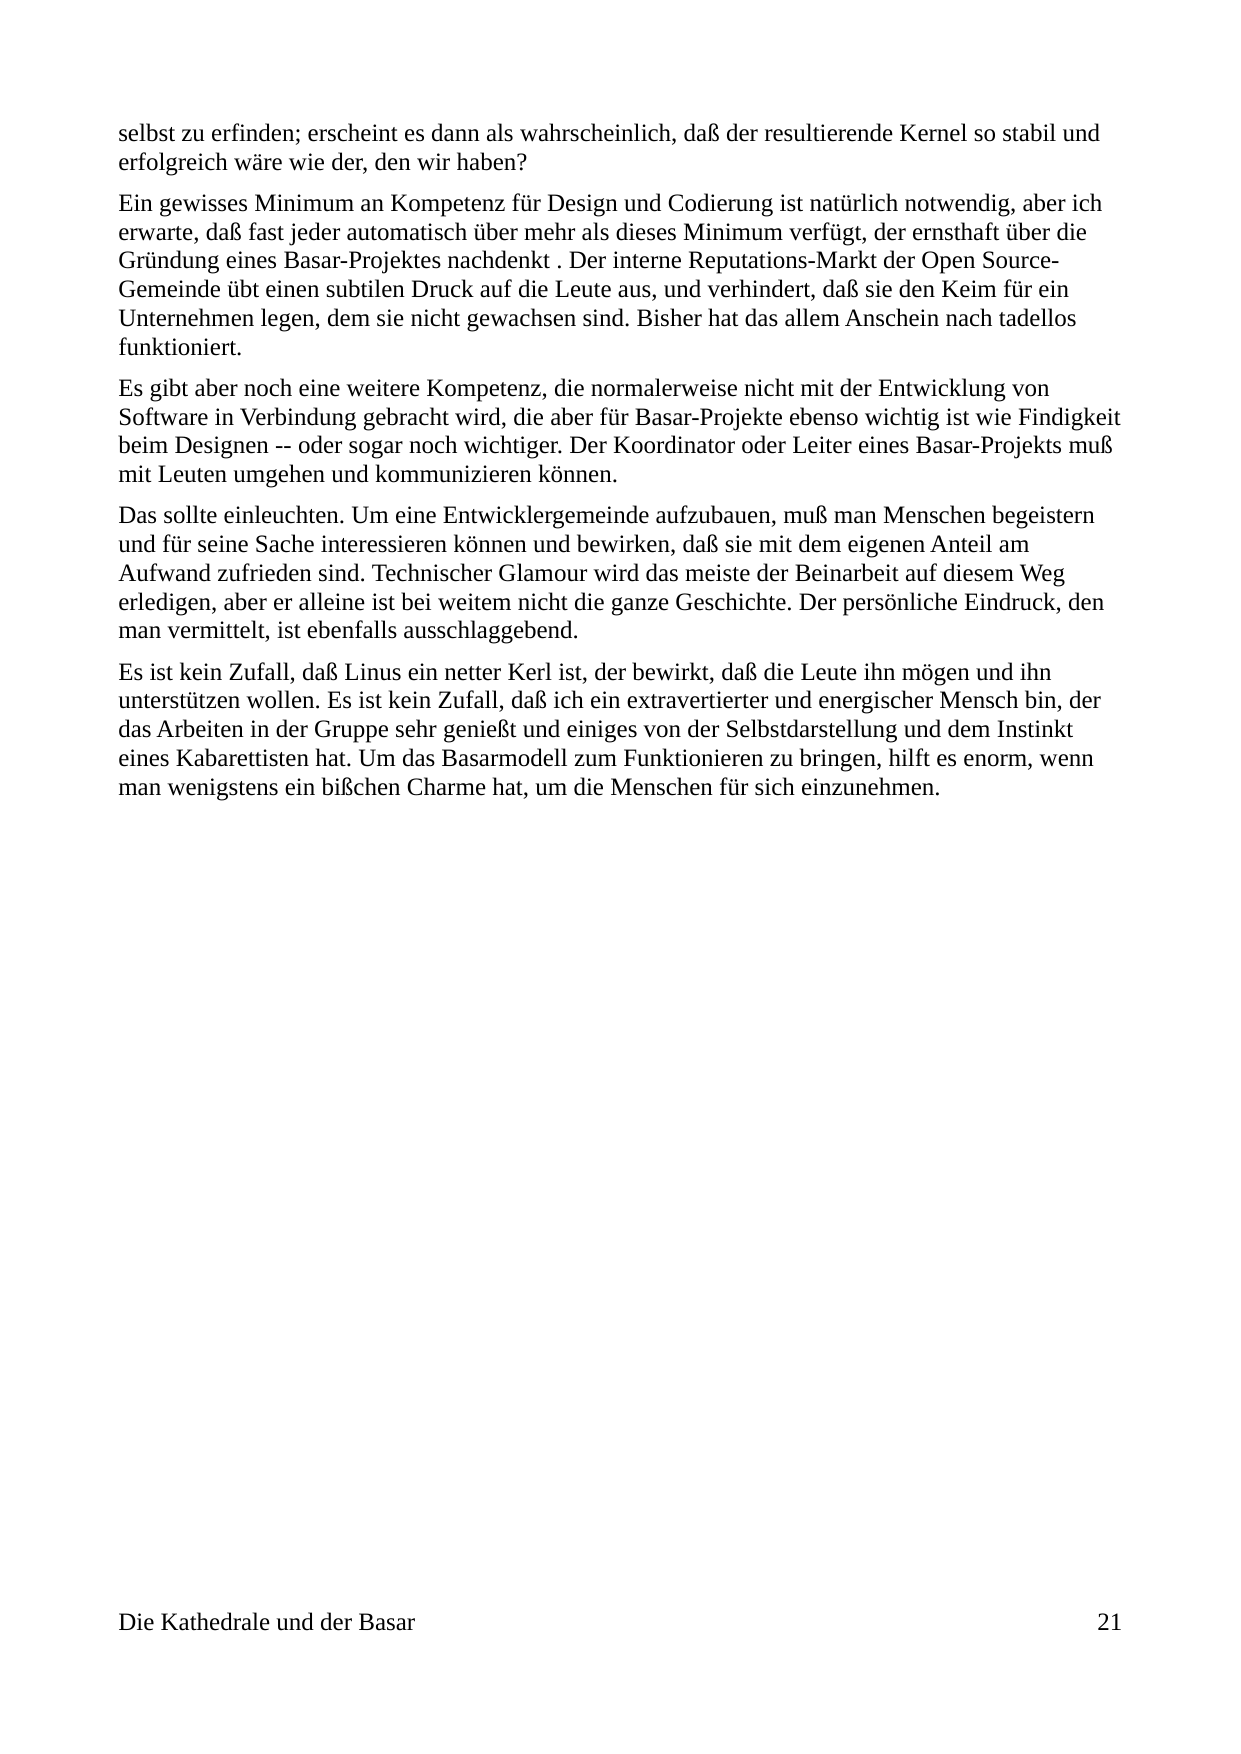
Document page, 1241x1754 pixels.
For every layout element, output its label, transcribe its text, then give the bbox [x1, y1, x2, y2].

text Es ist kein Zufall, daß Linus ein netter Kerl ist, der bewirkt, daß die Leute ihn mögen und ihn unterstützen wollen. Es ist kein Zufall, daß ich ein extravertierter und energischer Mensch bin, der das Arbeiten in der Gruppe sehr genießt und einiges von der Selbstdarstellung und dem Instinkt eines Kabarettisten hat. Um das Basarmodell zum Funktionieren zu bringen, hilft es enorm, wenn man wenigstens ein bißchen Charme hat, um die Menschen für sich einzunehmen. [118, 657, 1122, 801]
text Das sollte einleuchten. Um eine Entwicklergemeinde aufzubauen, muß man Menschen begeistern und für seine Sache interessieren können und bewirken, daß sie mit dem eigenen Anteil am Aufwand zufrieden sind. Technischer Glamour wird das meiste der Beinarbeit auf diesem Weg erledigen, aber er alleine ist bei weitem nicht die ganze Geschichte. Der persönliche Eindruck, den man vermittelt, ist ebenfalls ausschlaggebend. [118, 501, 1122, 644]
text Es gibt aber noch eine weitere Kompetenz, die normalerweise nicht mit der Entwicklung von Software in Verbindung gebracht wird, die aber für Basar-Projekte ebenso wichtig ist wie Findigkeit beim Designen -- oder sogar noch wichtiger. Der Koordinator oder Leiter eines Basar-Projekts muß mit Leuten umgehen und kommunizieren können. [118, 373, 1122, 488]
text selbst zu erfinden; erscheint es dann als wahrscheinlich, daß der resultierende Kernel so stabil und erfolgreich wäre wie der, den wir haben? [118, 118, 1122, 176]
text Ein gewisses Minimum an Kompetenz für Design und Codierung ist natürlich notwendig, aber ich erwarte, daß fast jeder automatisch über mehr als dieses Minimum verfügt, der ernsthaft über die Gründung eines Basar-Projektes nachdenkt . Der interne Reputations-Markt der Open Source-Gemeinde übt einen subtilen Druck auf die Leute aus, und verhindert, daß sie den Keim für ein Unternehmen legen, dem sie nicht gewachsen sind. Bisher hat das allem Anschein nach tadellos funktioniert. [118, 188, 1122, 361]
